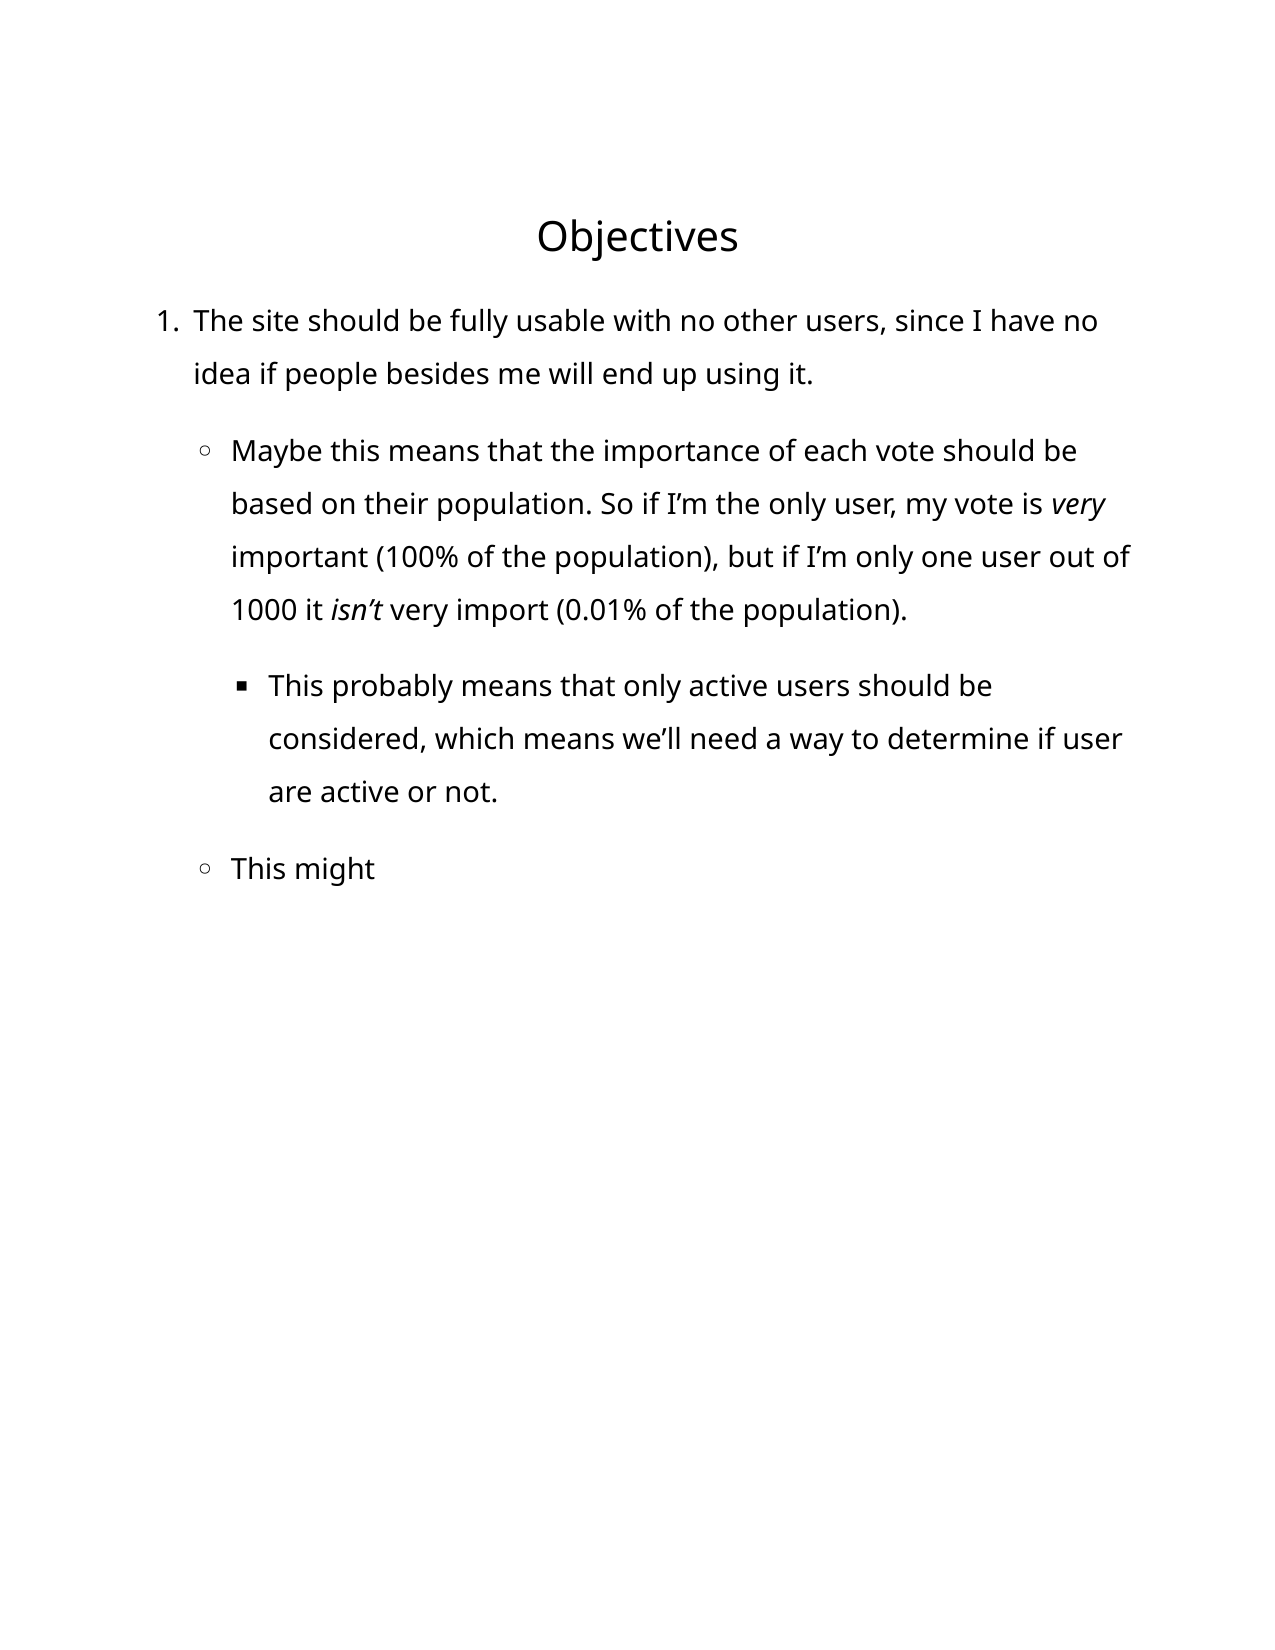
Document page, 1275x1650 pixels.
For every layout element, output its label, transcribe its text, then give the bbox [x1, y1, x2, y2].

list The site should be fully usable with no other users, since I have no idea if people besides me will end up using it. [156, 300, 1157, 393]
list This might [193, 848, 1157, 888]
text Objectives [118, 207, 1157, 263]
list Maybe this means that the importance of each vote should be based on their population. So if I’m the only user, my vote is very important (100% of the population), but if I’m only one user out of 1000 it isn’t very import (0.01% of the population). [193, 430, 1157, 628]
list This probably means that only active users should be considered, which means we’ll need a way to determine if user are active or not. [231, 665, 1157, 811]
